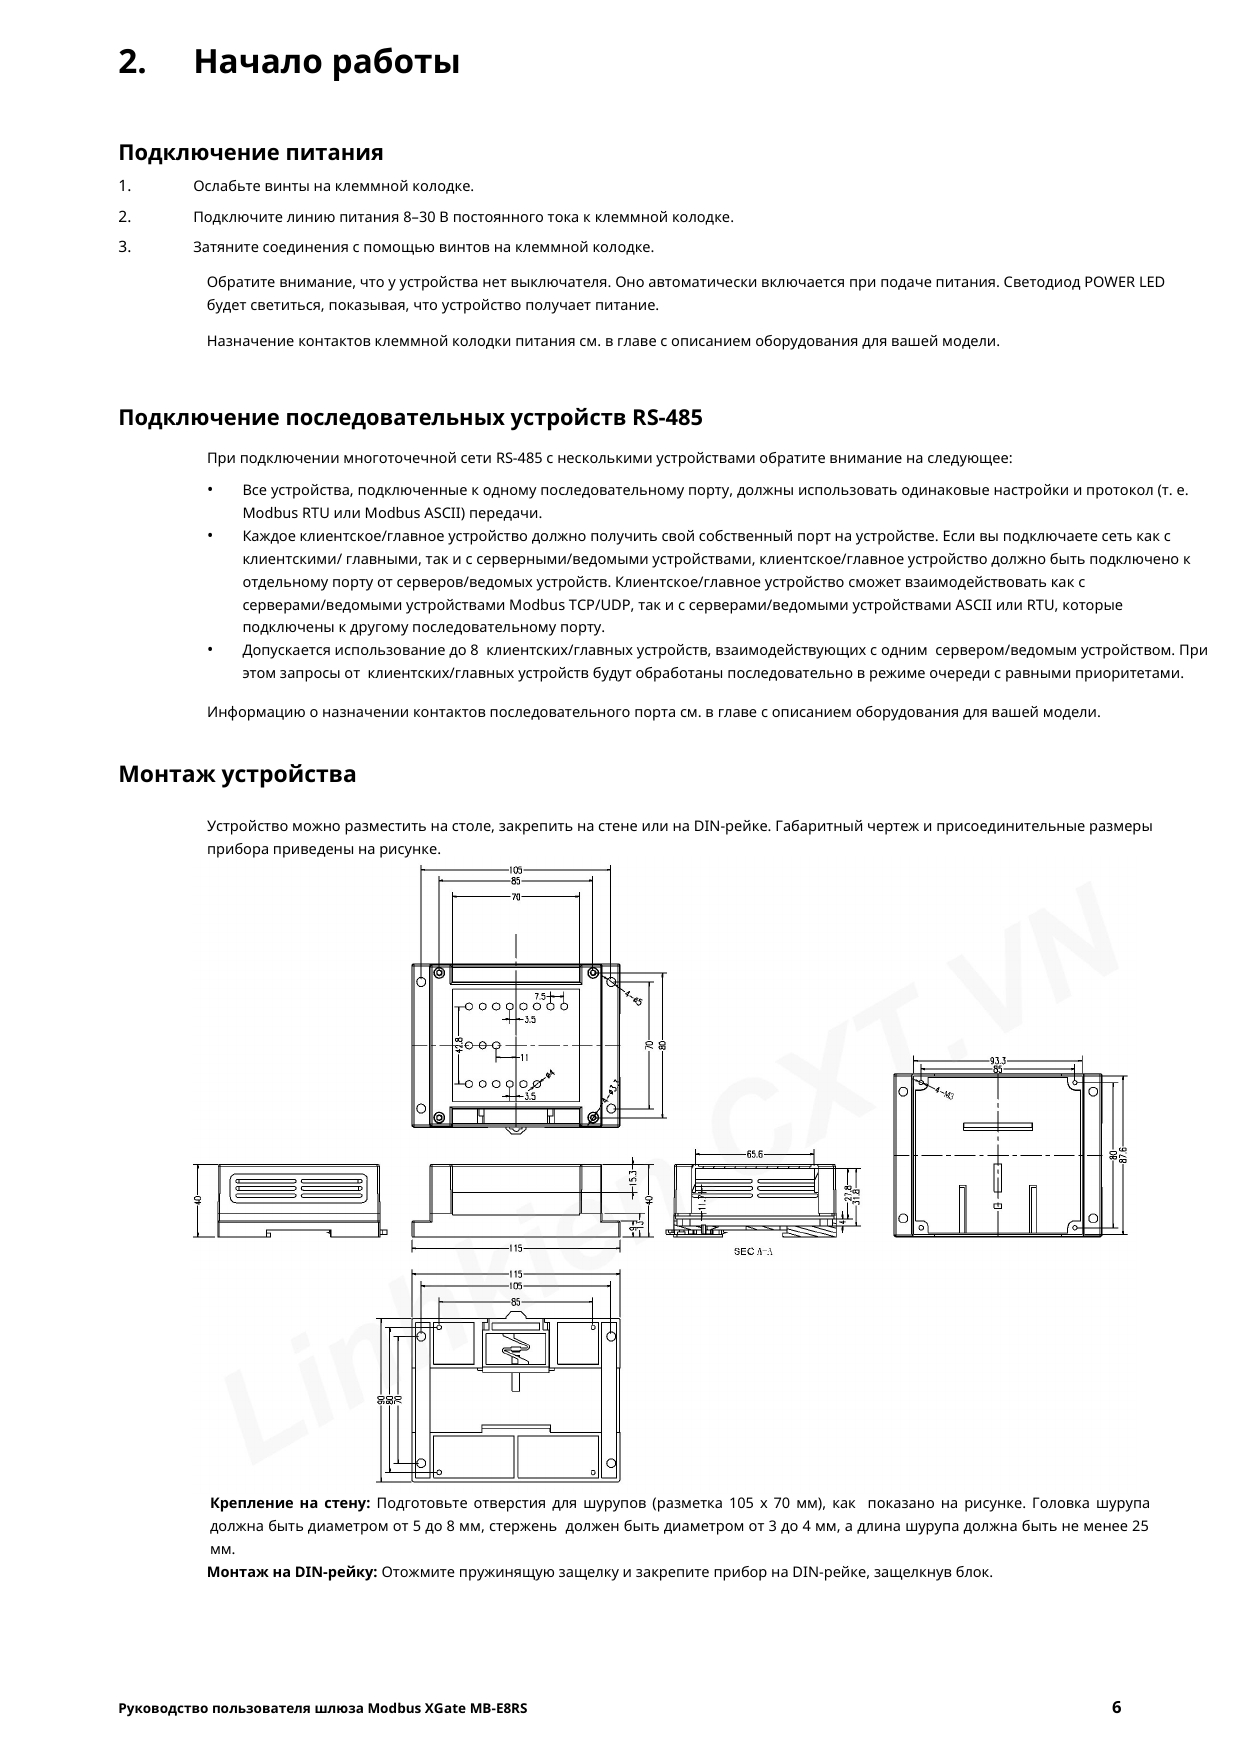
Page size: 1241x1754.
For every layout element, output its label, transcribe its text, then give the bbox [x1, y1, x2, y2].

list Подключите линию питания 8–30 В постоянного тока к клеммной колодке. [118, 206, 1232, 227]
text При подключении многоточечной сети RS-485 с несколькими устройствами обратите внимание на следующее: [207, 448, 1232, 468]
text Монтаж устройства [118, 752, 1232, 789]
list Каждое клиентское/главное устройство должно получить свой собственный порт на устройстве. Если вы подключаете сеть как с клиентскими/ главными, так и с серверными/ведомыми устройствами, клиентское/главное устройство должно быть подключено к отдельному порту от серверов/ведомых устройств. Клиентское/главное устройство сможет взаимодействовать как с серверами/ведомыми устройствами Modbus TCP/UDP, так и с серверами/ведомыми устройствами ASCII или RTU, которые подключены к другому последовательному порту. [207, 523, 1211, 637]
list Ослабьте винты на клеммной колодке. [118, 175, 1232, 196]
picture [191, 858, 1137, 1494]
list Начало работы [118, 29, 1232, 83]
text Назначение контактов клеммной колодки питания см. в главе с описанием оборудования для вашей модели. [207, 329, 1232, 351]
text Обратите внимание, что у устройства нет выключателя. Оно автоматически включается при подаче питания. Светодиод POWER LED будет светиться, показывая, что устройство получает питание. [207, 269, 1182, 315]
text Крепление на стену: Подготовьте отверстия для шурупов (разметка 105 х 70 мм), как показано на рисунке. Головка шурупа должна быть диаметром от 5 до 8 мм, стержень должен быть диаметром от 3 до 4 мм, а длина шурупа должна быть не менее 25 мм. [210, 878, 1152, 1559]
list Затяните соединения с помощью винтов на клеммной колодке. [118, 236, 1232, 257]
text Устройство можно разместить на столе, закрепить на стене или на DIN-рейке. Габаритный чертеж и присоединительные размеры прибора приведены на рисунке. [207, 813, 1217, 859]
list Допускается использование до 8 клиентских/главных устройств, взаимодействующих с одним сервером/ведомым устройством. При этом запросы от клиентских/главных устройств будут обработаны последовательно в режиме очереди с равными приоритетами. [207, 637, 1211, 683]
text Подключение последовательных устройств RS-485 [118, 402, 1232, 432]
text Монтаж на DIN-рейку: Отожмите пружинящую защелку и закрепите прибор на DIN-рейке, защелкнув блок. [207, 1559, 1210, 1582]
text Подключение питания [118, 127, 1232, 166]
text Информацию о назначении контактов последовательного порта см. в главе с описанием оборудования для вашей модели. [207, 702, 1232, 722]
list Все устройства, подключенные к одному последовательному порту, должны использовать одинаковые настройки и протокол (т. е. Modbus RTU или Modbus ASCII) передачи. [207, 477, 1211, 523]
